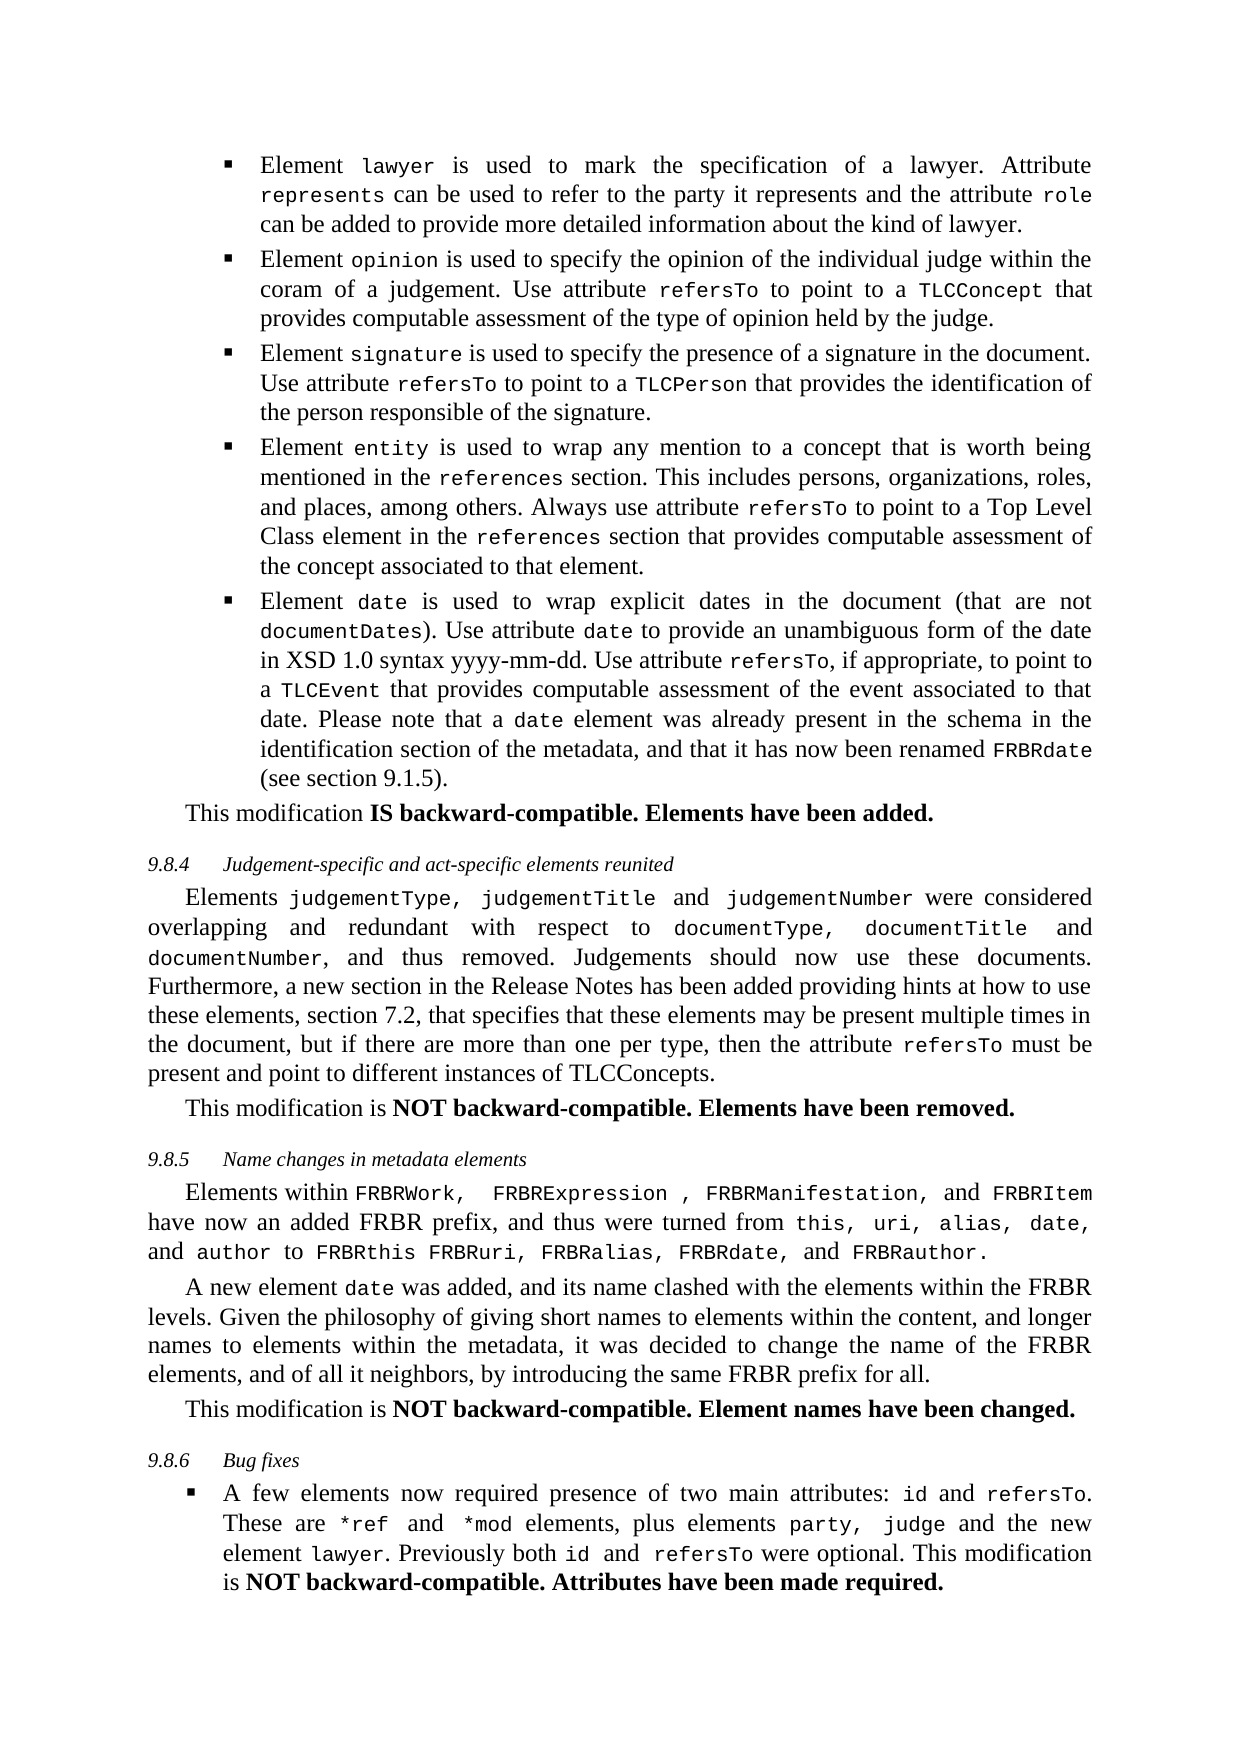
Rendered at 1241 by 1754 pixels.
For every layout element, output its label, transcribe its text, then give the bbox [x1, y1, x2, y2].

text Elements within FRBRWork, FRBRExpression , FRBRManifestation, and FRBRItem have now an added FRBR prefix, and thus were turned from this, uri, alias, date, and author to FRBRthis FRBRuri, FRBRalias, FRBRdate, and FRBRauthor. [148, 1177, 1092, 1266]
text This modification is NOT backward-compatible. Elements have been removed. [148, 1093, 1092, 1122]
list Element signature is used to specify the presence of a signature in the document. Use attribute refersTo to point to a TLCPerson that provides the identification of the person responsible of the signature. [222, 338, 1092, 426]
list Element lawyer is used to mark the specification of a lawyer. Attribute represents can be used to refer to the party it represents and the attribute role can be added to provide more detailed information about the kind of lawyer. [222, 150, 1092, 238]
text This modification is NOT backward-compatible. Element names have been changed. [148, 1394, 1092, 1423]
text A new element date was added, and its name clashed with the elements within the FRBR levels. Given the philosophy of giving short names to elements within the content, and longer names to elements within the metadata, it was decided to change the name of the FRBR elements, and of all it neighbors, by introducing the same FRBR prefix for all. [148, 1272, 1092, 1388]
subtitle Bug fixes [148, 1448, 1092, 1472]
subtitle Judgement-specific and act-specific elements reunited [148, 852, 1092, 876]
subtitle Name changes in metadata elements [148, 1147, 1092, 1171]
list A few elements now required presence of two main attributes: id and refersTo. These are *ref and *mod elements, plus elements party, judge and the new element lawyer. Previously both id and refersTo were optional. This modification is NOT backward-compatible. Attributes have been made required. [185, 1478, 1092, 1596]
text This modification IS backward-compatible. Elements have been added. [148, 798, 1092, 827]
text Elements judgementType, judgementTitle and judgementNumber were considered overlapping and redundant with respect to documentType, documentTitle and documentNumber, and thus removed. Judgements should now use these documents. Furthermore, a new section in the Release Notes has been added providing hints at how to use these elements, section 7.2, that specifies that these elements may be present multiple times in the document, but if there are more than one per type, then the attribute refersTo must be present and point to different instances of TLCConcepts. [148, 882, 1092, 1087]
list Element opinion is used to specify the opinion of the individual judge within the coram of a judgement. Use attribute refersTo to point to a TLCConcept that provides computable assessment of the type of opinion held by the judge. [222, 244, 1092, 332]
list Element entity is used to wrap any mention to a concept that is worth being mentioned in the references section. This includes persons, organizations, roles, and places, among others. Always use attribute refersTo to point to a Top Level Class element in the references section that provides computable assessment of the concept associated to that element. [222, 432, 1092, 579]
list Element date is used to wrap explicit dates in the document (that are not documentDates). Use attribute date to provide an unambiguous form of the date in XSD 1.0 syntax yyyy-mm-dd. Use attribute refersTo, if appropriate, to point to a TLCEvent that provides computable assessment of the event associated to that date. Please note that a date element was already present in the schema in the identification section of the metadata, and that it has now been renamed FRBRdate (see section 9.1.5). [222, 586, 1092, 792]
